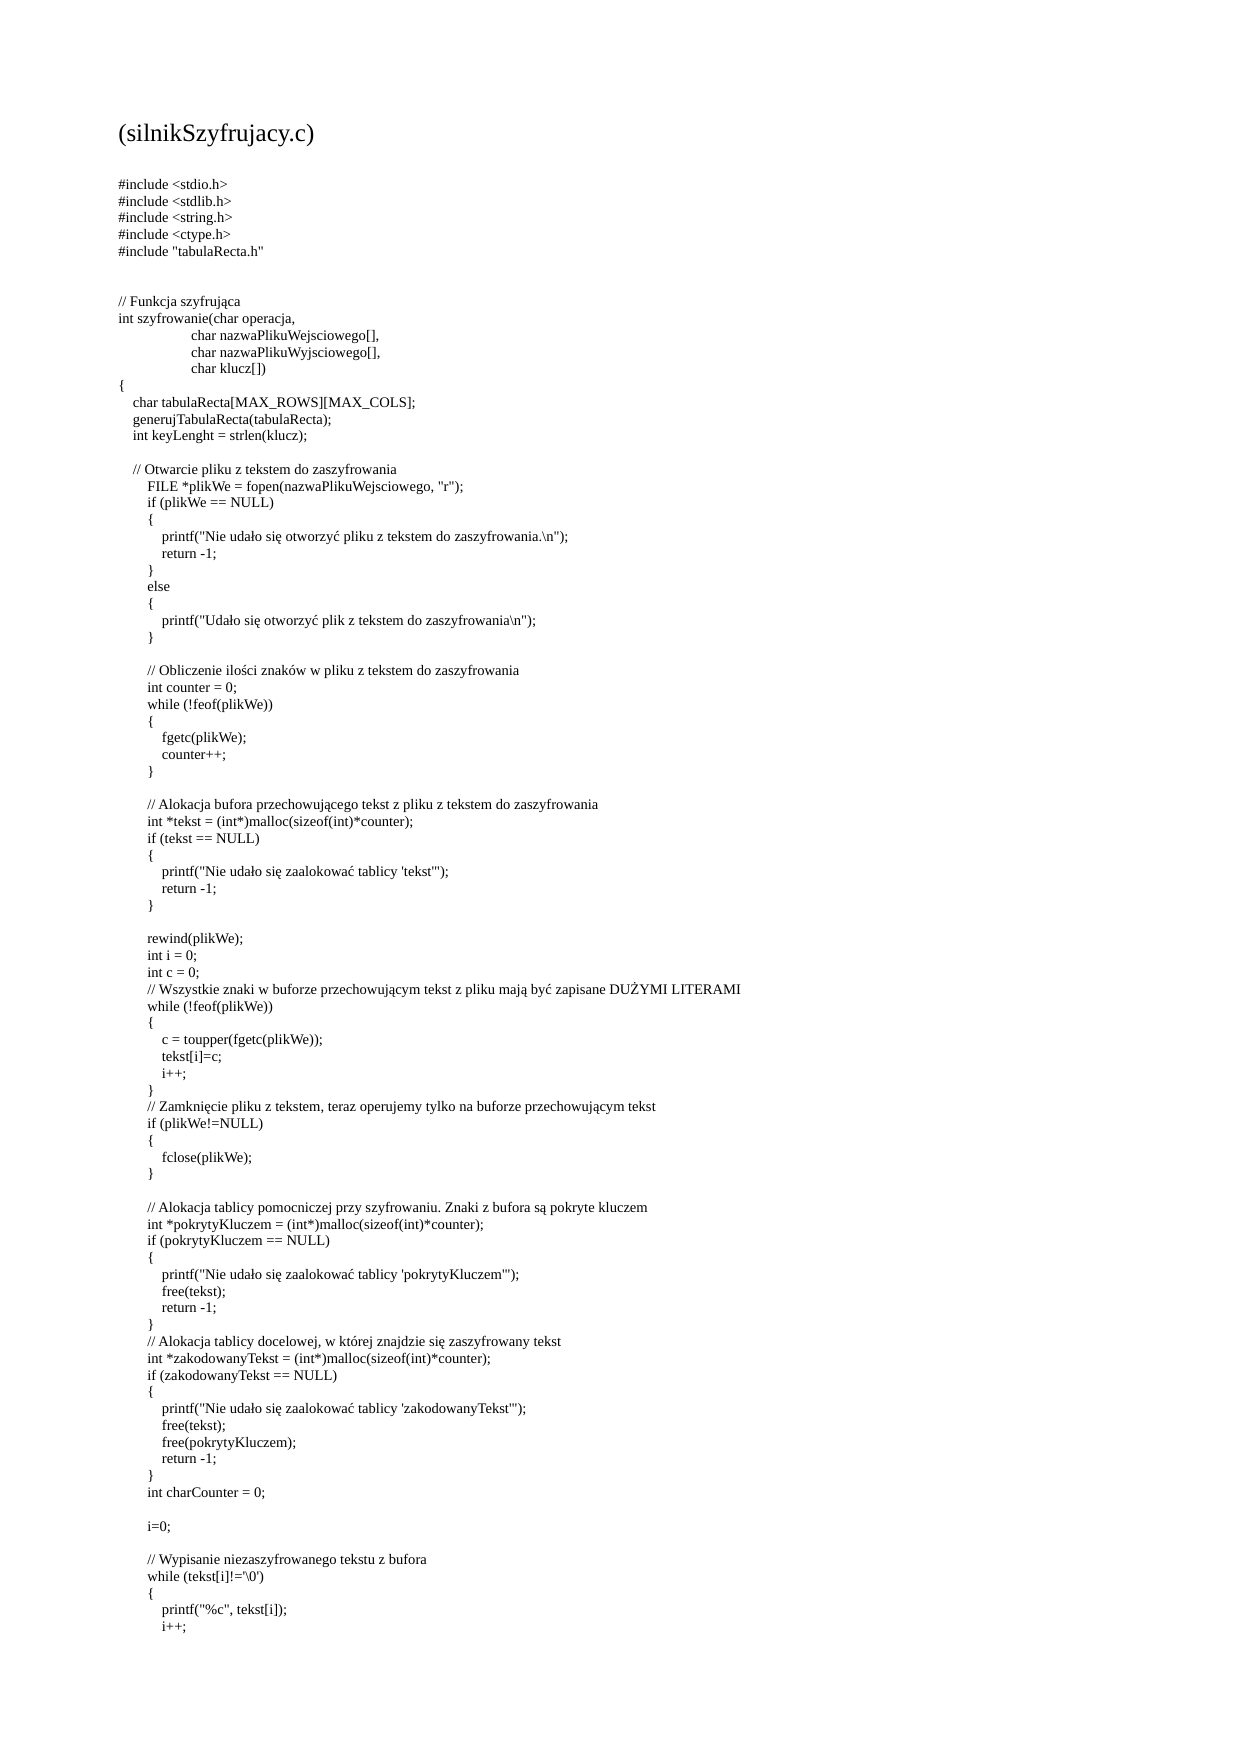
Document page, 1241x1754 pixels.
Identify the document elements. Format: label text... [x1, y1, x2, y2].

text int szyfrowanie(char operacja, [118, 310, 1122, 327]
text else [118, 578, 1122, 595]
text int charCounter = 0; [118, 1484, 1122, 1501]
text if (tekst == NULL) [118, 830, 1122, 846]
text printf("Nie udało się zaalokować tablicy 'pokrytyKluczem'"); [118, 1266, 1122, 1282]
text counter++; [118, 746, 1122, 763]
text char nazwaPlikuWyjsciowego[], [118, 343, 1122, 360]
text } [118, 763, 1122, 779]
text // Obliczenie ilości znaków w pliku z tekstem do zaszyfrowania [118, 662, 1122, 679]
text return -1; [118, 880, 1122, 897]
text { [118, 377, 1122, 394]
text i++; [118, 1064, 1122, 1081]
text fclose(plikWe); [118, 1148, 1122, 1165]
text printf("Nie udało się otworzyć pliku z tekstem do zaszyfrowania.\n"); [118, 528, 1122, 544]
text // Alokacja bufora przechowującego tekst z pliku z tekstem do zaszyfrowania [118, 796, 1122, 813]
text { [118, 1249, 1122, 1266]
text printf("Udało się otworzyć plik z tekstem do zaszyfrowania\n"); [118, 612, 1122, 628]
text int *zakodowanyTekst = (int*)malloc(sizeof(int)*counter); [118, 1349, 1122, 1366]
text (silnikSzyfrujacy.c) [118, 118, 1122, 147]
text tekst[i]=c; [118, 1048, 1122, 1064]
text { [118, 595, 1122, 612]
text } [118, 561, 1122, 578]
text fgetc(plikWe); [118, 729, 1122, 746]
text // Zamknięcie pliku z tekstem, teraz operujemy tylko na buforze przechowującym tekst [118, 1098, 1122, 1115]
text int c = 0; [118, 964, 1122, 981]
text } [118, 1316, 1122, 1333]
text #include <string.h> [118, 209, 1122, 226]
text if (plikWe!=NULL) [118, 1115, 1122, 1132]
text // Otwarcie pliku z tekstem do zaszyfrowania [118, 461, 1122, 477]
text { [118, 712, 1122, 729]
text FILE *plikWe = fopen(nazwaPlikuWejsciowego, "r"); [118, 477, 1122, 494]
text int i = 0; [118, 947, 1122, 964]
text char tabulaRecta[MAX_ROWS][MAX_COLS]; [118, 394, 1122, 410]
text } [118, 897, 1122, 913]
text { [118, 511, 1122, 528]
text free(tekst); [118, 1282, 1122, 1299]
text // Alokacja tablicy docelowej, w której znajdzie się zaszyfrowany tekst [118, 1333, 1122, 1349]
text rewind(plikWe); [118, 930, 1122, 947]
text #include <stdlib.h> [118, 192, 1122, 209]
text } [118, 628, 1122, 645]
text if (plikWe == NULL) [118, 494, 1122, 511]
text while (!feof(plikWe)) [118, 997, 1122, 1014]
text return -1; [118, 544, 1122, 561]
text int counter = 0; [118, 679, 1122, 696]
text free(tekst); [118, 1417, 1122, 1433]
text if (pokrytyKluczem == NULL) [118, 1232, 1122, 1249]
text c = toupper(fgetc(plikWe)); [118, 1031, 1122, 1048]
text if (zakodowanyTekst == NULL) [118, 1366, 1122, 1383]
text { [118, 1014, 1122, 1031]
text // Wszystkie znaki w buforze przechowującym tekst z pliku mają być zapisane DUŻYMI LITERAMI [118, 981, 1122, 997]
text #include <ctype.h> [118, 226, 1122, 243]
text i=0; [118, 1517, 1122, 1534]
text generujTabulaRecta(tabulaRecta); [118, 410, 1122, 427]
text char nazwaPlikuWejsciowego[], [118, 327, 1122, 343]
text while (tekst[i]!='\0') [118, 1568, 1122, 1584]
text free(pokrytyKluczem); [118, 1433, 1122, 1450]
text } [118, 1165, 1122, 1182]
text // Funkcja szyfrująca [118, 293, 1122, 310]
text i++; [118, 1618, 1122, 1635]
text // Alokacja tablicy pomocniczej przy szyfrowaniu. Znaki z bufora są pokryte kluczem [118, 1199, 1122, 1215]
text printf("Nie udało się zaalokować tablicy 'zakodowanyTekst'"); [118, 1400, 1122, 1417]
text { [118, 1584, 1122, 1601]
text } [118, 1467, 1122, 1484]
text #include <stdio.h> [118, 176, 1122, 192]
text #include "tabulaRecta.h" [118, 243, 1122, 259]
text int *pokrytyKluczem = (int*)malloc(sizeof(int)*counter); [118, 1215, 1122, 1232]
text return -1; [118, 1450, 1122, 1467]
text // Wypisanie niezaszyfrowanego tekstu z bufora [118, 1551, 1122, 1568]
text int *tekst = (int*)malloc(sizeof(int)*counter); [118, 813, 1122, 830]
text int keyLenght = strlen(klucz); [118, 427, 1122, 444]
text printf("Nie udało się zaalokować tablicy 'tekst'"); [118, 863, 1122, 880]
text } [118, 1081, 1122, 1098]
text char klucz[]) [118, 360, 1122, 377]
text { [118, 1383, 1122, 1400]
text { [118, 846, 1122, 863]
text return -1; [118, 1299, 1122, 1316]
text printf("%c", tekst[i]); [118, 1601, 1122, 1618]
text while (!feof(plikWe)) [118, 696, 1122, 712]
text { [118, 1132, 1122, 1148]
